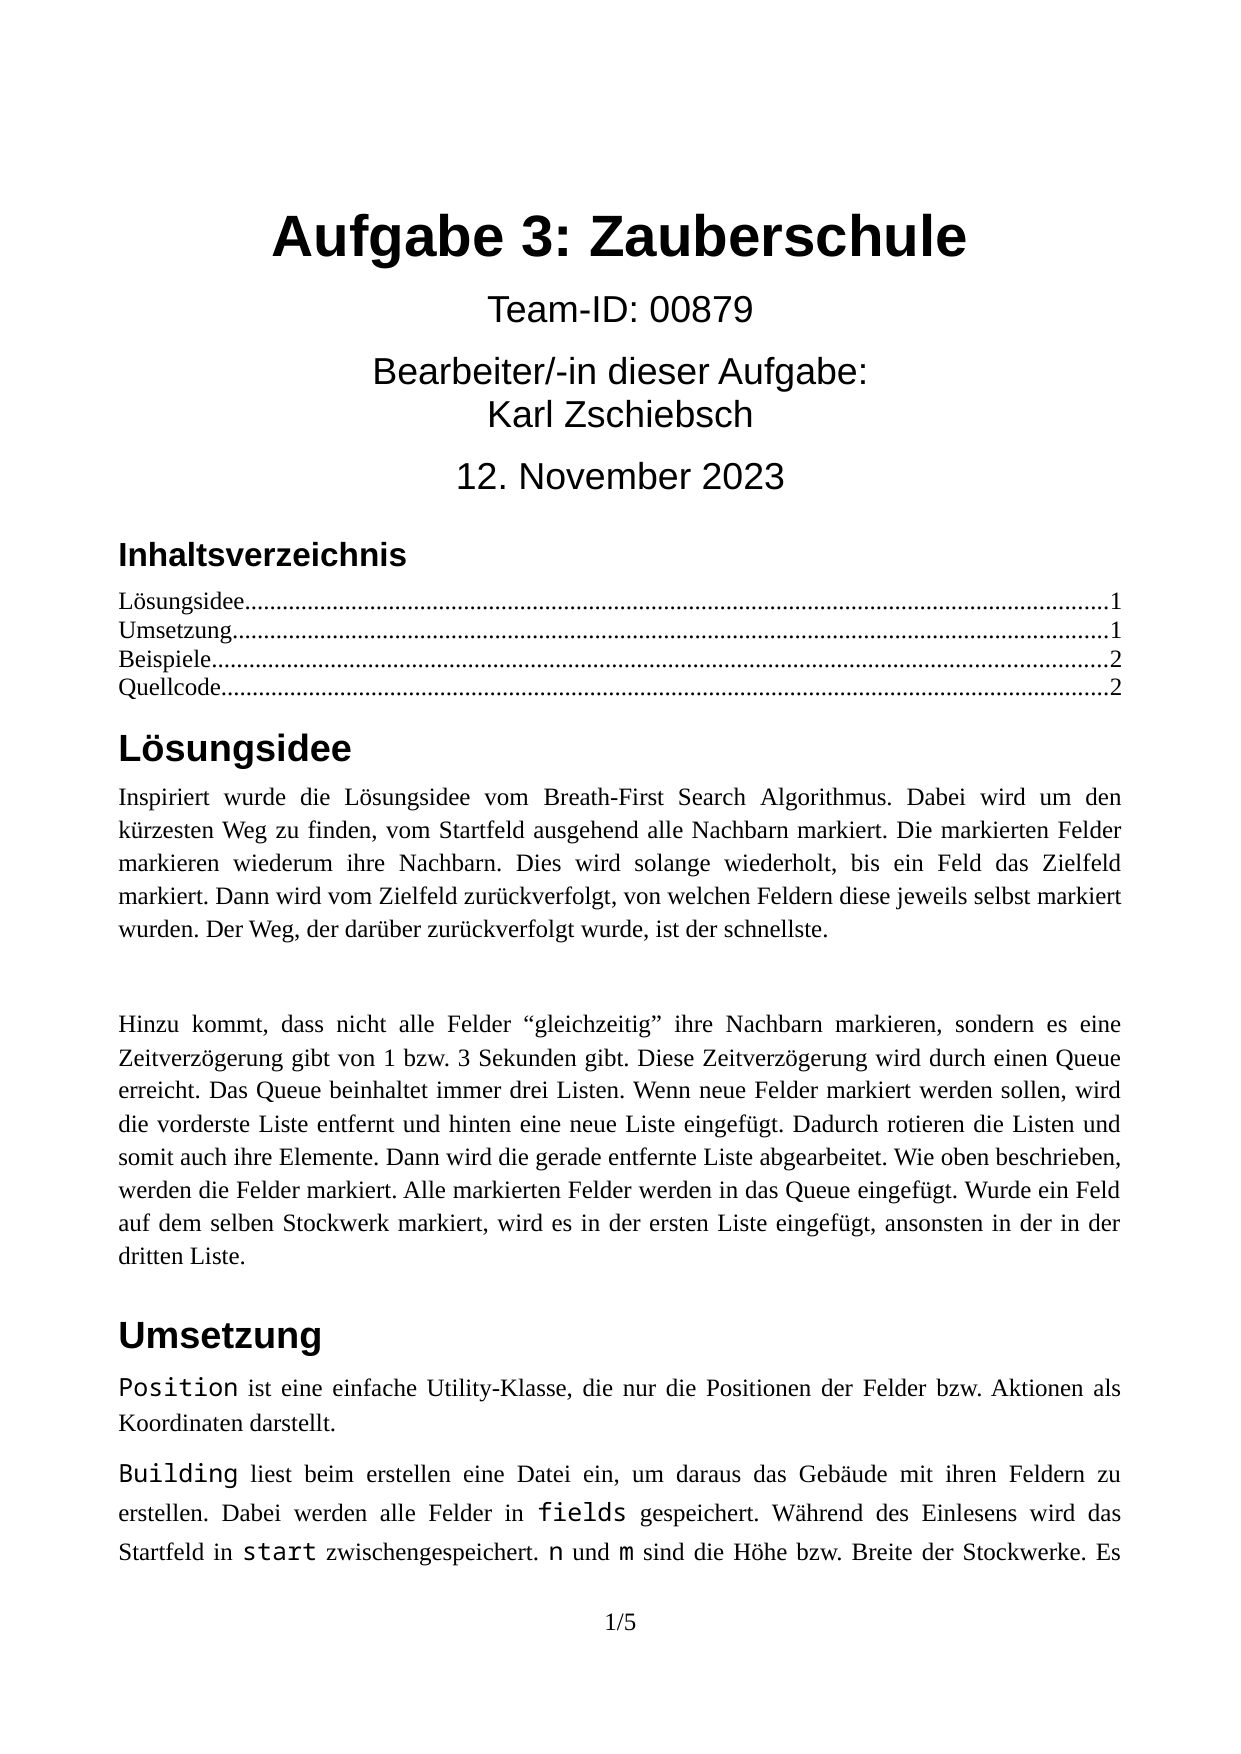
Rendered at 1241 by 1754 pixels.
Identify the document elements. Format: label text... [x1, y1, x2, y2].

subtitle 12. November 2023 [118, 454, 1122, 498]
text Lösungsidee 1 [118, 586, 1122, 615]
text Inspiriert wurde die Lösungsidee vom Breath-First Search Algorithmus. Dabei wird um den kürzesten Weg zu finden, vom Startfeld ausgehend alle Nachbarn markiert. Die markierten Felder markieren wiederum ihre Nachbarn. Dies wird solange wiederholt, bis ein Feld das Zielfeld markiert. Dann wird vom Zielfeld zurückverfolgt, von welchen Feldern diese jeweils selbst markiert wurden. Der Weg, der darüber zurückverfolgt wurde, ist der schnellste. [118, 782, 1122, 943]
text Position ist eine einfache Utility-Klasse, die nur die Positionen der Felder bzw. Aktionen als Koordinaten darstellt. [118, 1369, 1122, 1437]
subtitle Inhaltsverzeichnis [118, 535, 1122, 574]
text Hinzu kommt, dass nicht alle Felder “gleichzeitig” ihre Nachbarn markieren, sondern es eine Zeitverzögerung gibt von 1 bzw. 3 Sekunden gibt. Diese Zeitverzögerung wird durch einen Queue erreicht. Das Queue beinhaltet immer drei Listen. Wenn neue Felder markiert werden sollen, wird die vorderste Liste entfernt und hinten eine neue Liste eingefügt. Dadurch rotieren die Listen und somit auch ihre Elemente. Dann wird die gerade entfernte Liste abgearbeitet. Wie oben beschrieben, werden die Felder markiert. Alle markierten Felder werden in das Queue eingefügt. Wurde ein Feld auf dem selben Stockwerk markiert, wird es in der ersten Liste eingefügt, ansonsten in der in der dritten Liste. [118, 1009, 1122, 1269]
text Beispiele 2 [118, 644, 1122, 672]
subtitle Umsetzung [118, 1313, 1122, 1357]
subtitle Bearbeiter/-in dieser Aufgabe: Karl Zschiebsch [118, 349, 1122, 436]
subtitle Team-ID: 00879 [118, 288, 1122, 331]
text Building liest beim erstellen eine Datei ein, um daraus das Gebäude mit ihren Feldern zu erstellen. Dabei werden alle Felder in fields gespeichert. Während des Einlesens wird das Startfeld in start zwischengespeichert. n und m sind die Höhe bzw. Breite der Stockwerke. Es [118, 1455, 1122, 1568]
title Aufgabe 3: Zauberschule [118, 202, 1122, 269]
text Umsetzung 1 [118, 615, 1122, 644]
subtitle Lösungsidee [118, 726, 1122, 770]
text Quellcode 2 [118, 672, 1122, 701]
